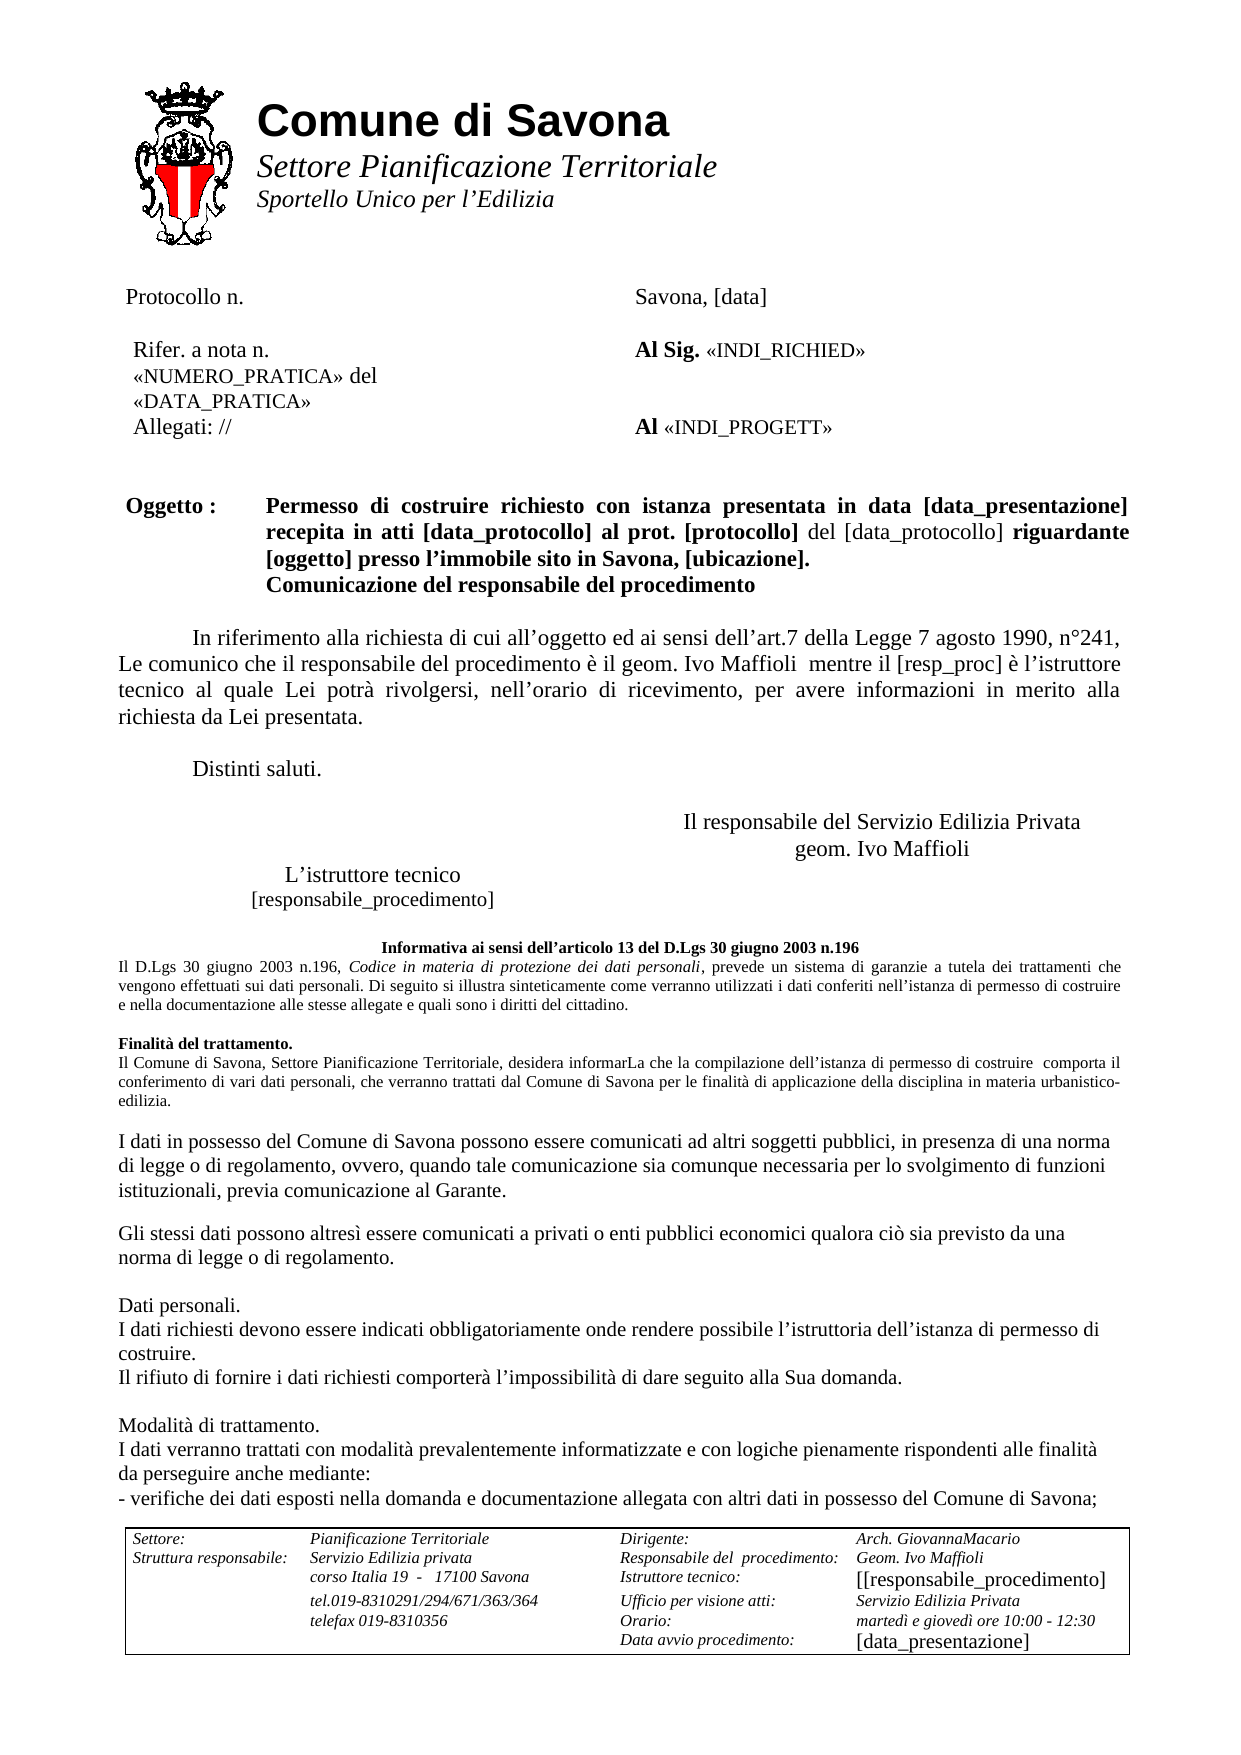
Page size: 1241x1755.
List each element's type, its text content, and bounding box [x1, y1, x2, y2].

text Dati personali. [118, 1293, 1122, 1317]
subtitle Informativa ai sensi dell’articolo 13 del D.Lgs 30 giugno 2003 n.196 [118, 938, 1122, 957]
text I dati verranno trattati con modalità prevalentemente informatizzate e con logiche pienamente rispondenti alle finalità da perseguire anche mediante: [118, 1437, 1122, 1485]
text I dati richiesti devono essere indicati obbligatoriamente onde rendere possibile l’istruttoria dell’istanza di permesso di costruire. [118, 1317, 1122, 1365]
text In riferimento alla richiesta di cui all’oggetto ed ai sensi dell’art.7 della Legge 7 agosto 1990, n°241, Le comunico che il responsabile del procedimento è il geom. Ivo Maffioli mentre il [resp_proc] è l’istruttore tecnico al quale Lei potrà rivolgersi, nell’orario di ricevimento, per avere informazioni in merito alla richiesta da Lei presentata. [118, 624, 1122, 729]
table_cell [628, 861, 1137, 911]
table_header Protocollo n. [118, 284, 627, 310]
table_header [118, 808, 627, 861]
text Gli stessi dati possono altresì essere comunicati a privati o enti pubblici economici qualora ciò sia previsto da una norma di legge o di regolamento. [118, 1221, 1122, 1269]
text Il rifiuto di fornire i dati richiesti comporterà l’impossibilità di dare seguito alla Sua domanda. [118, 1365, 1122, 1389]
table_header Permesso di costruire richiesto con istanza presentata in data [data_presentazione] recepita in atti [data_protocollo] al prot. [protocollo] del [data_protocollo] riguardante [oggetto] presso l’immobile sito in Savona, [ubicazione]. Comunicazione del responsabile del procedimento [258, 492, 1137, 597]
text Il Comune di Savona, Settore Pianificazione Territoriale, desidera informarLa che la compilazione dell’istanza di permesso di costruire comporta il conferimento di vari dati personali, che verranno trattati dal Comune di Savona per le finalità di applicazione della disciplina in materia urbanistico-edilizia. [118, 1053, 1122, 1110]
text I dati in possesso del Comune di Savona possono essere comunicati ad altri soggetti pubblici, in presenza di una norma di legge o di regolamento, ovvero, quando tale comunicazione sia comunque necessaria per lo svolgimento di funzioni istituzionali, previa comunicazione al Garante. [118, 1129, 1122, 1202]
table_cell Al «INDI_PROGETT» [628, 413, 1144, 466]
table_header Oggetto : [118, 492, 258, 597]
table_header [485, 336, 628, 413]
text Distinti saluti. [118, 756, 1122, 782]
text Modalità di trattamento. [118, 1413, 1122, 1437]
table_cell Allegati: // [126, 413, 484, 466]
table_cell L’istruttore tecnico [responsabile_procedimento] [118, 861, 627, 911]
table_cell [485, 413, 628, 466]
table_header Savona, [data] [628, 284, 1137, 310]
table_header Il responsabile del Servizio Edilizia Privata geom. Ivo Maffioli [628, 808, 1137, 861]
text Il D.Lgs 30 giugno 2003 n.196, Codice in materia di protezione dei dati personali, prevede un sistema di garanzie a tutela dei trattamenti che vengono effettuati sui dati personali. Di seguito si illustra sinteticamente come verranno utilizzati i dati conferiti nell’istanza di permesso di costruire e nella documentazione alle stesse allegate e quali sono i diritti del cittadino. [118, 957, 1122, 1014]
table_header Al Sig. «INDI_RICHIED» [628, 336, 1144, 413]
text - verifiche dei dati esposti nella domanda e documentazione allegata con altri dati in possesso del Comune di Savona; [118, 1485, 1122, 1509]
text Finalità del trattamento. [118, 1033, 1122, 1053]
table_header Rifer. a nota n. «NUMERO_PRATICA» del «DATA_PRATICA» [126, 336, 484, 413]
